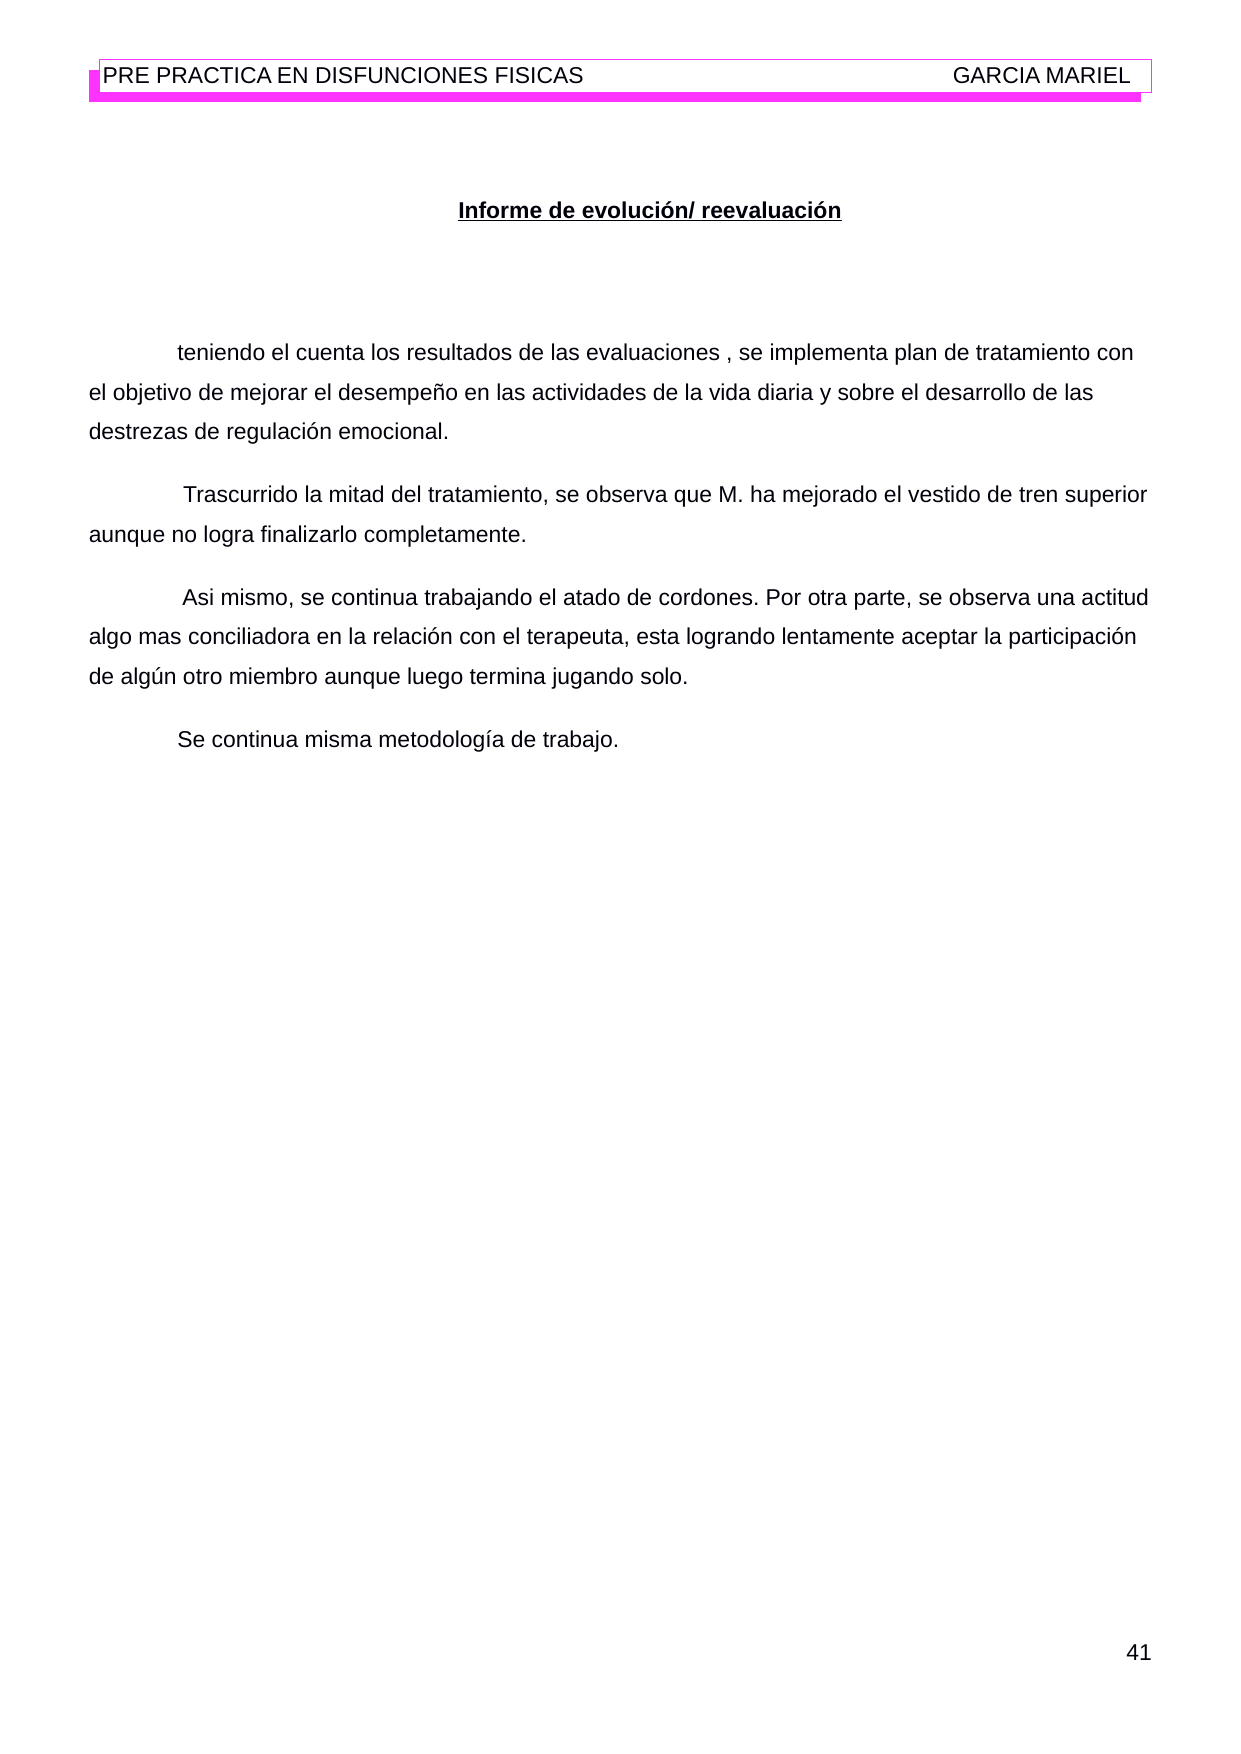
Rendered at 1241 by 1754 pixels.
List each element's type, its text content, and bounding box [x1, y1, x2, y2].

text Informe de evolución/ reevaluación [88, 197, 1152, 223]
text Asi mismo, se continua trabajando el atado de cordones. Por otra parte, se observa una actitud algo mas conciliadora en la relación con el terapeuta, esta logrando lentamente aceptar la participación de algún otro miembro aunque luego termina jugando solo. [88, 584, 1152, 689]
text Se continua misma metodología de trabajo. [88, 726, 1152, 752]
text Trascurrido la mitad del tratamiento, se observa que M. ha mejorado el vestido de tren superior aunque no logra finalizarlo completamente. [88, 481, 1152, 547]
text teniendo el cuenta los resultados de las evaluaciones , se implementa plan de tratamiento con el objetivo de mejorar el desempeño en las actividades de la vida diaria y sobre el desarrollo de las destrezas de regulación emocional. [88, 339, 1152, 444]
